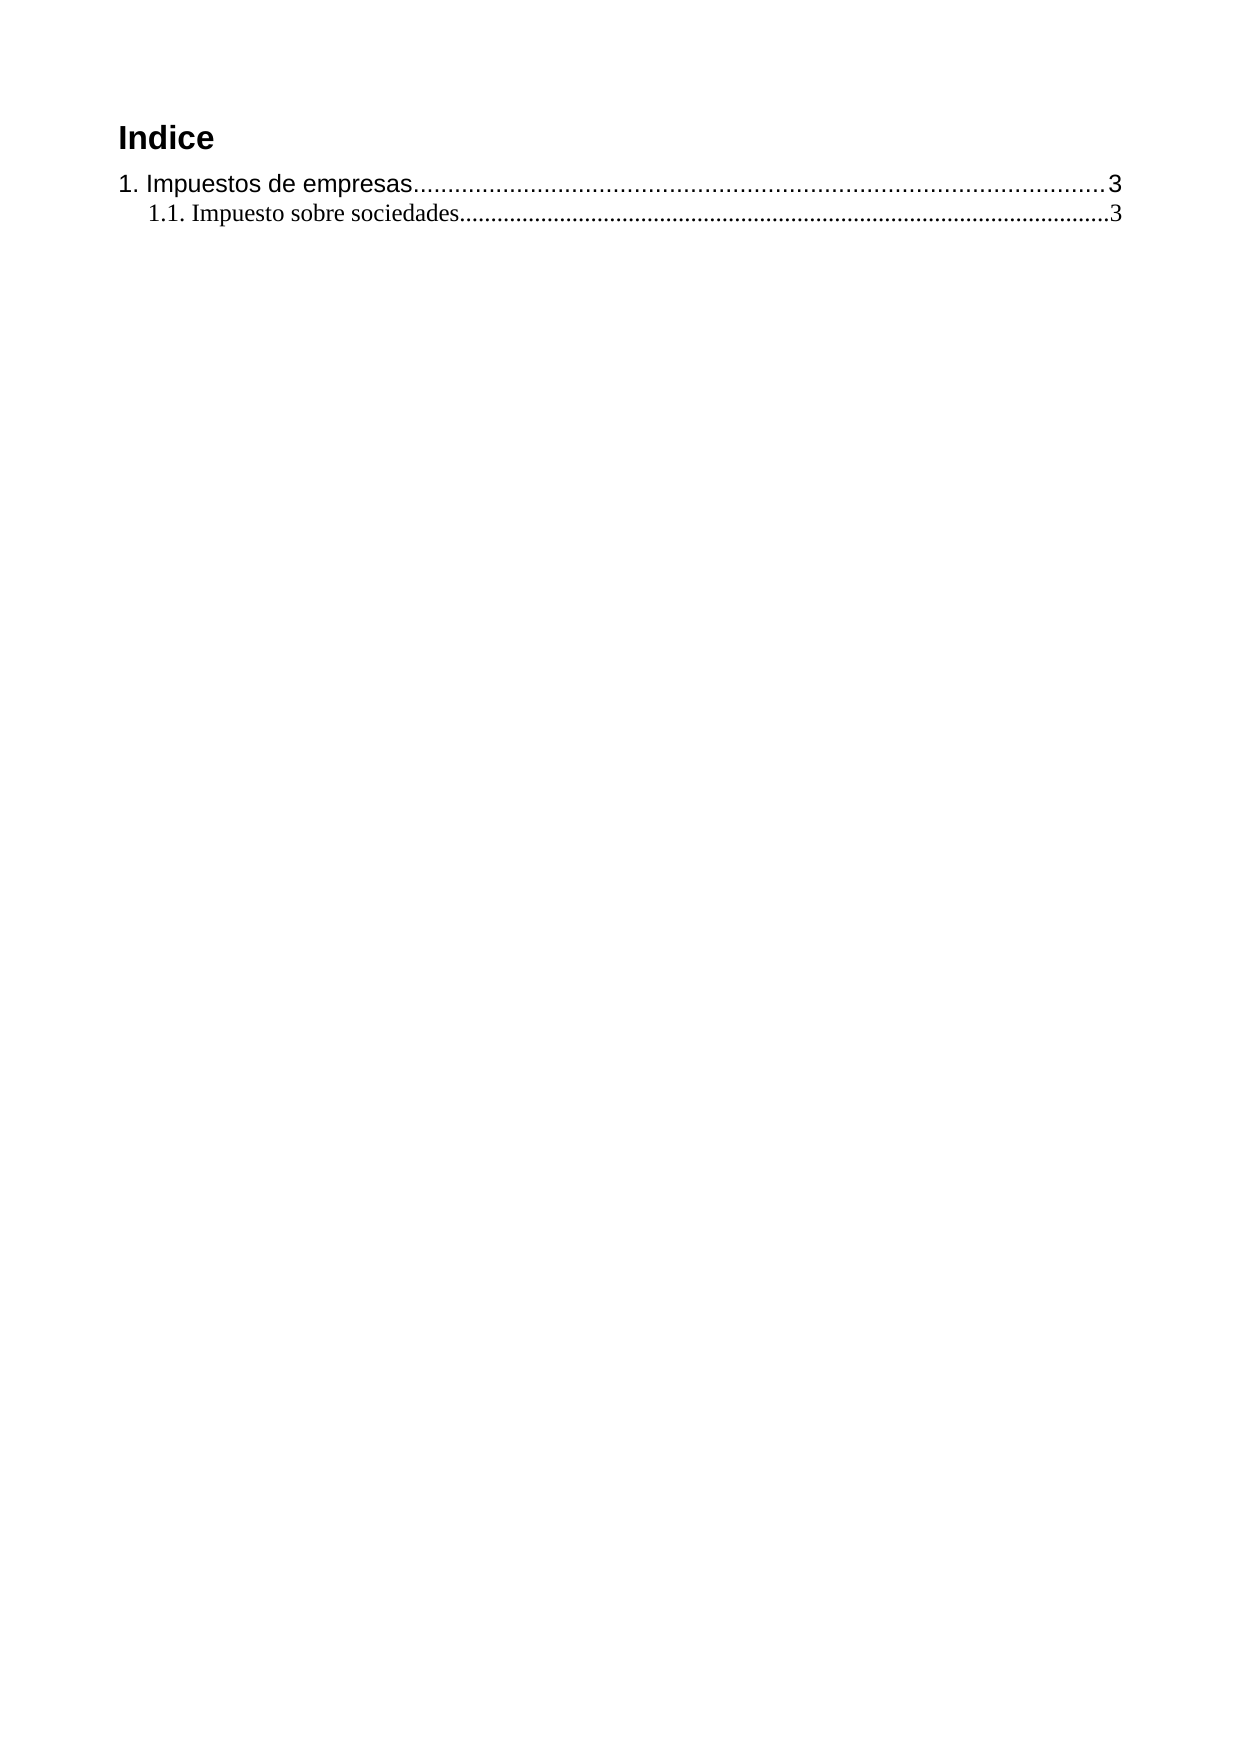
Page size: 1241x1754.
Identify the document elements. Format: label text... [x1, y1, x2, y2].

text 1. Impuestos de empresas 3 [118, 169, 1122, 198]
subtitle Indice [118, 118, 1122, 157]
text 1.1. Impuesto sobre sociedades 3 [148, 198, 1122, 227]
